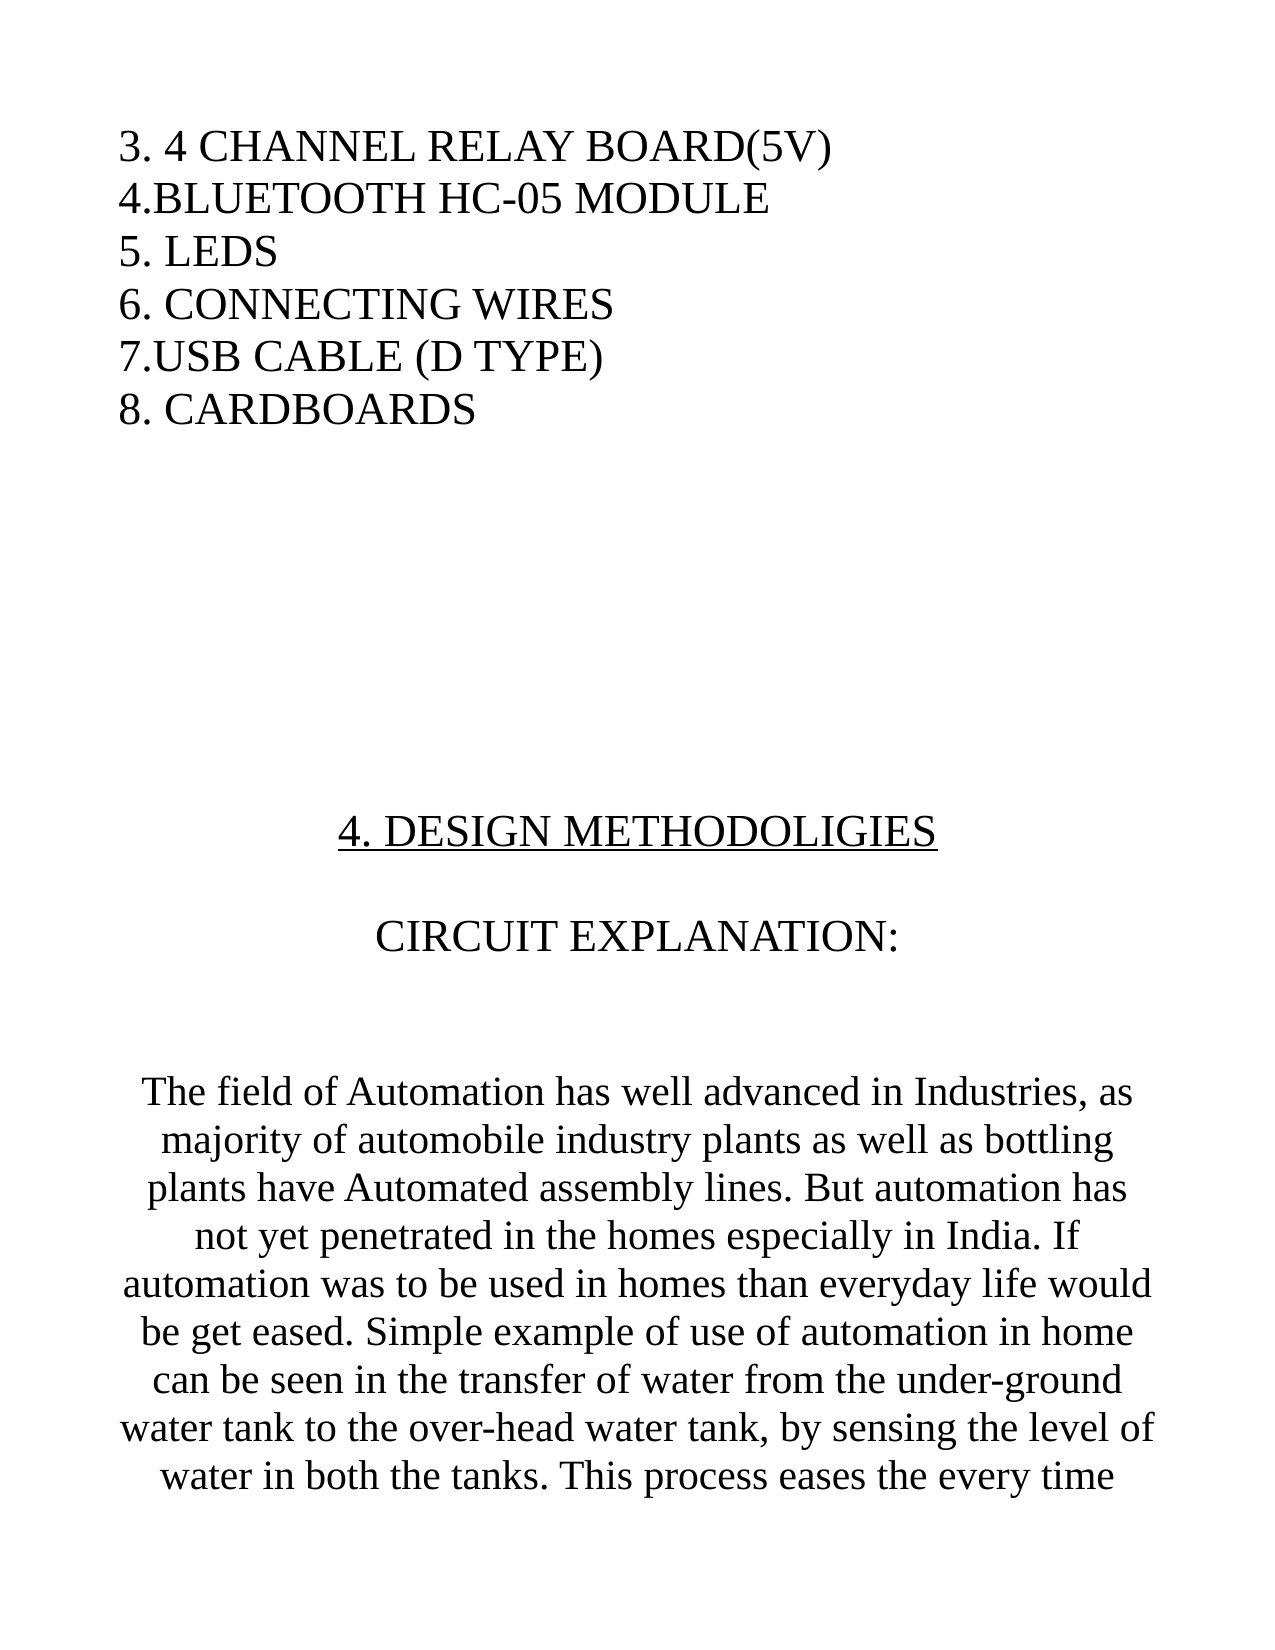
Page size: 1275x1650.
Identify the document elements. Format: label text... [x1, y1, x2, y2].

text 4. DESIGN METHODOLIGIES [118, 803, 1157, 856]
text The field of Automation has well advanced in Industries, as majority of automobile industry plants as well as bottling plants have Automated assembly lines. But automation has not yet penetrated in the homes especially in India. If automation was to be used in homes than everyday life would be get eased. Simple example of use of automation in home can be seen in the transfer of water from the under-ground water tank to the over-head water tank, by sensing the level of water in both the tanks. This process eases the every time [118, 1067, 1157, 1498]
text 8. CARDBOARDS [118, 382, 1157, 434]
text 4.BLUETOOTH HC-05 MODULE [118, 171, 1157, 223]
text 5. LEDS [118, 223, 1157, 276]
text 6. CONNECTING WIRES [118, 276, 1157, 329]
text 7.USB CABLE (D TYPE) [118, 329, 1157, 382]
text 3. 4 CHANNEL RELAY BOARD(5V) [118, 118, 1157, 171]
text CIRCUIT EXPLANATION: [118, 909, 1157, 961]
